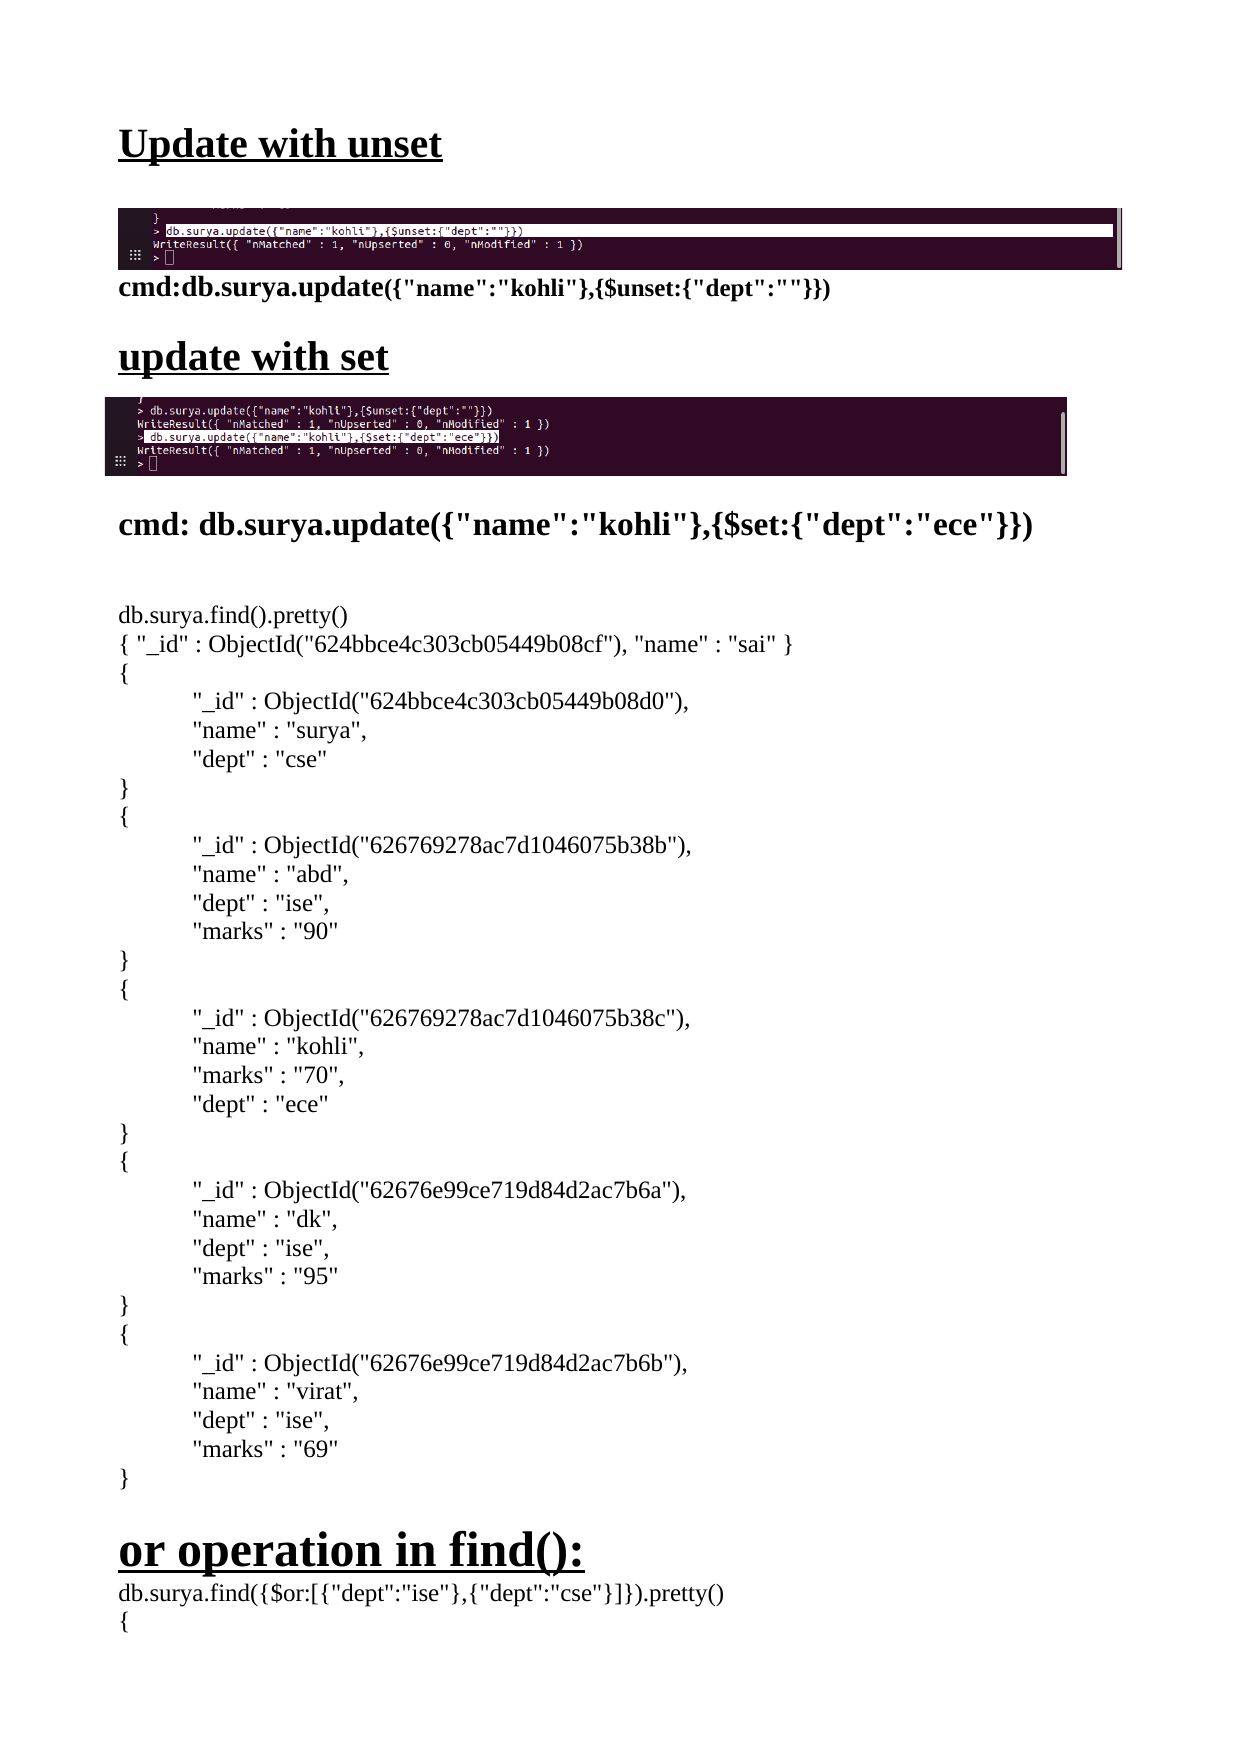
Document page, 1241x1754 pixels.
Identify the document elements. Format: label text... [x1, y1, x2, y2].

text cmd: db.surya.update({"name":"kohli"},{$set:{"dept":"ece"}}) [118, 504, 1122, 543]
text "dept" : "cse" [118, 744, 1122, 773]
text "marks" : "70", [118, 1060, 1122, 1089]
text { [118, 801, 1122, 830]
text "dept" : "ise", [118, 888, 1122, 916]
text } [118, 773, 1122, 801]
text "name" : "dk", [118, 1204, 1122, 1233]
text { "_id" : ObjectId("624bbce4c303cb05449b08cf"), "name" : "sai" } [118, 629, 1122, 658]
text cmd:db.surya.update({"name":"kohli"},{$unset:{"dept":""}}) [118, 195, 1122, 303]
text } [118, 1463, 1122, 1491]
text { [118, 658, 1122, 686]
text "dept" : "ise", [118, 1405, 1122, 1434]
text "name" : "virat", [118, 1376, 1122, 1405]
text "marks" : "95" [118, 1261, 1122, 1290]
text db.surya.find({$or:[{"dept":"ise"},{"dept":"cse"}]}).pretty() [118, 1578, 1122, 1606]
text { [118, 1606, 1122, 1635]
text "_id" : ObjectId("62676e99ce719d84d2ac7b6b"), [118, 1348, 1122, 1376]
text "dept" : "ise", [118, 1233, 1122, 1261]
text or operation in find(): [118, 1520, 1122, 1578]
text "_id" : ObjectId("62676e99ce719d84d2ac7b6a"), [118, 1175, 1122, 1204]
text { [118, 1146, 1122, 1175]
text "_id" : ObjectId("624bbce4c303cb05449b08d0"), [118, 686, 1122, 715]
text { [118, 974, 1122, 1003]
text "name" : "abd", [118, 859, 1122, 888]
text "name" : "surya", [118, 715, 1122, 744]
text "marks" : "69" [118, 1434, 1122, 1463]
text "_id" : ObjectId("626769278ac7d1046075b38c"), [118, 1003, 1122, 1031]
text Update with unset [118, 118, 1122, 166]
text update with set [118, 332, 1122, 379]
text "name" : "kohli", [118, 1031, 1122, 1060]
text } [118, 945, 1122, 974]
text "dept" : "ece" [118, 1089, 1122, 1118]
text "_id" : ObjectId("626769278ac7d1046075b38b"), [118, 830, 1122, 859]
text "marks" : "90" [118, 916, 1122, 945]
text } [118, 1118, 1122, 1146]
text { [118, 1319, 1122, 1348]
text db.surya.find().pretty() [118, 600, 1122, 629]
text } [118, 1290, 1122, 1319]
